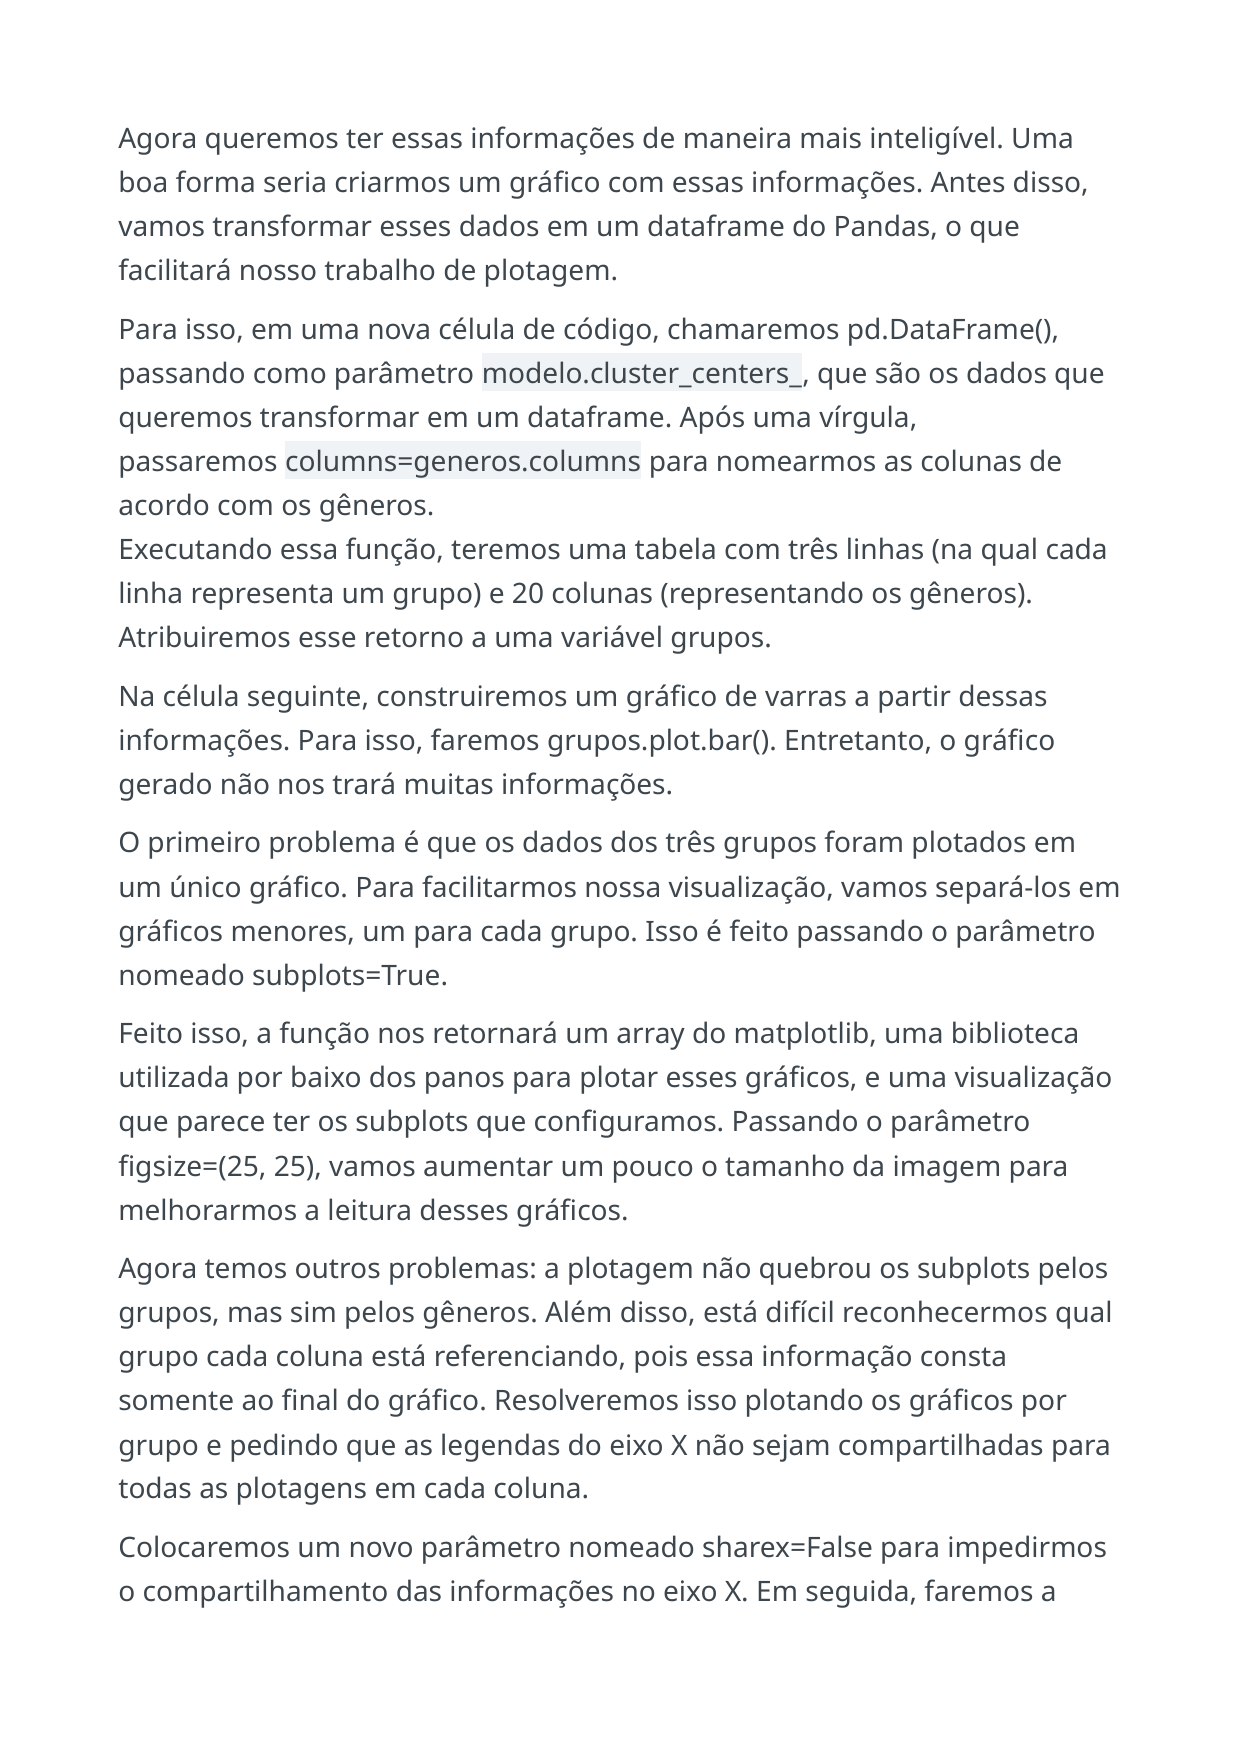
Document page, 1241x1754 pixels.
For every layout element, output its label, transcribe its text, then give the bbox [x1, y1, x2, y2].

text Na célula seguinte, construiremos um gráfico de varras a partir dessas informações. Para isso, faremos grupos.plot.bar(). Entretanto, o gráfico gerado não nos trará muitas informações. [118, 676, 1122, 802]
text Agora queremos ter essas informações de maneira mais inteligível. Uma boa forma seria criarmos um gráfico com essas informações. Antes disso, vamos transformar esses dados em um dataframe do Pandas, o que facilitará nosso trabalho de plotagem. [118, 118, 1122, 289]
text Para isso, em uma nova célula de código, chamaremos pd.DataFrame(), passando como parâmetro modelo.cluster_centers_, que são os dados que queremos transformar em um dataframe. Após uma vírgula, passaremos columns=generos.columns para nomearmos as colunas de acordo com os gêneros. [118, 309, 1122, 523]
text Feito isso, a função nos retornará um array do matplotlib, uma biblioteca utilizada por baixo dos panos para plotar esses gráficos, e uma visualização que parece ter os subplots que configuramos. Passando o parâmetro figsize=(25, 25), vamos aumentar um pouco o tamanho da imagem para melhorarmos a leitura desses gráficos. [118, 1014, 1122, 1228]
text Agora temos outros problemas: a plotagem não quebrou os subplots pelos grupos, mas sim pelos gêneros. Além disso, está difícil reconhecermos qual grupo cada coluna está referenciando, pois essa informação consta somente ao final do gráfico. Resolveremos isso plotando os gráficos por grupo e pedindo que as legendas do eixo X não sejam compartilhadas para todas as plotagens em cada coluna. [118, 1248, 1122, 1507]
text Executando essa função, teremos uma tabela com três linhas (na qual cada linha representa um grupo) e 20 colunas (representando os gêneros). Atribuiremos esse retorno a uma variável grupos. [118, 529, 1122, 656]
text Colocaremos um novo parâmetro nomeado sharex=False para impedirmos o compartilhamento das informações no eixo X. Em seguida, faremos a [118, 1527, 1122, 1610]
text O primeiro problema é que os dados dos três grupos foram plotados em um único gráfico. Para facilitarmos nossa visualização, vamos separá-los em gráficos menores, um para cada grupo. Isso é feito passando o parâmetro nomeado subplots=True. [118, 823, 1122, 993]
